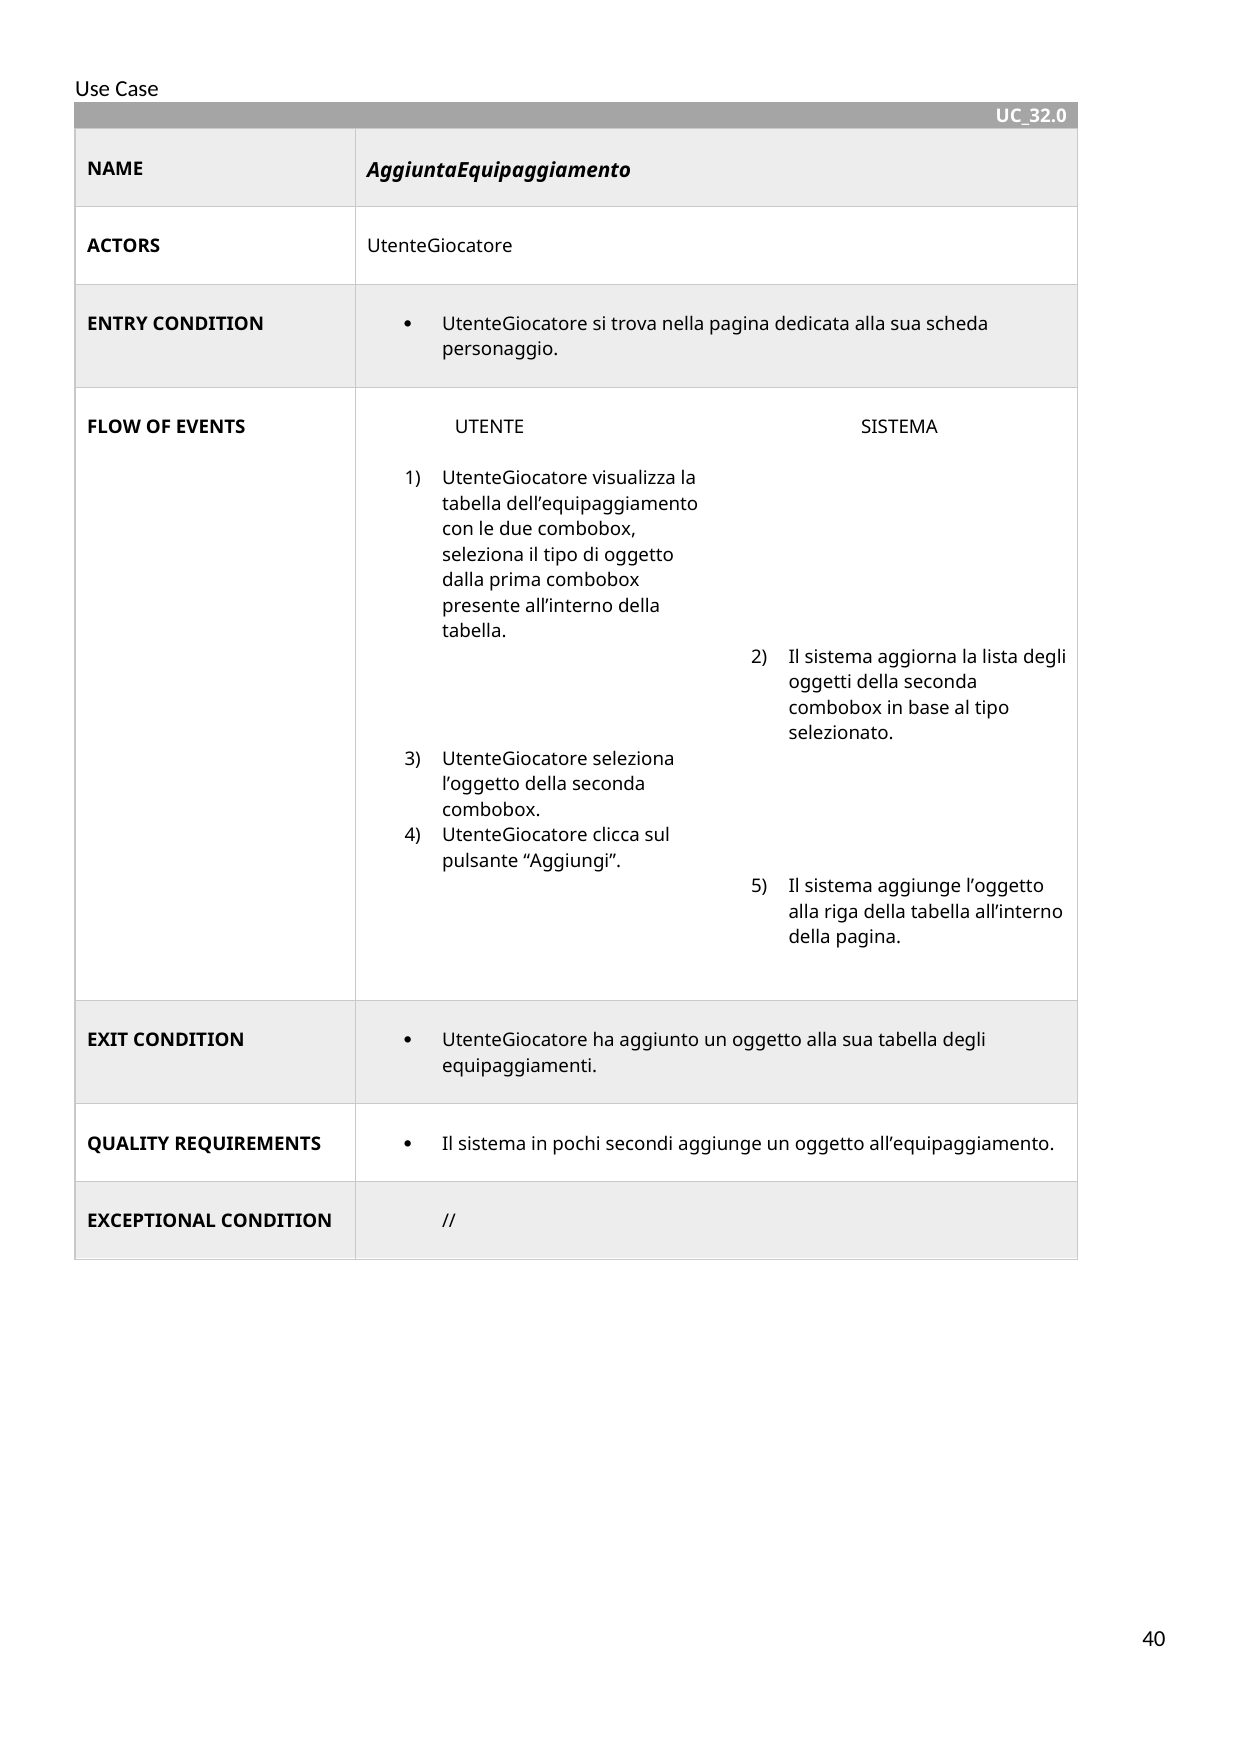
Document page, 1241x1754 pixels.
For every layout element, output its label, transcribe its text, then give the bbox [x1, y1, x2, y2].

table_cell ENTRY CONDITION [76, 285, 355, 387]
table_cell NAME [76, 129, 355, 206]
table_cell UtenteGiocatore si trova nella pagina dedicata alla sua scheda personaggio. [356, 285, 1077, 387]
table_cell ACTORS [76, 207, 355, 283]
table_cell Il sistema in pochi secondi aggiunge un oggetto all’equipaggiamento. [356, 1104, 1077, 1181]
table_cell UtenteGiocatore ha aggiunto un oggetto alla sua tabella degli equipaggiamenti. [356, 1001, 1077, 1103]
table_cell UTENTE SISTEMA UtenteGiocatore visualizza la tabella dell’equipaggiamento con le due combobox, seleziona il tipo di oggetto dalla prima combobox presente all’interno della tabella. Il sistema aggiorna la lista degli oggetti della seconda combobox in base al tipo selezionato. UtenteGiocatore seleziona l’oggetto della seconda combobox. UtenteGiocatore clicca sul pulsante “Aggiungi”. Il sistema aggiunge l’oggetto alla riga della tabella all’interno della pagina. [356, 388, 1077, 1000]
table_cell UtenteGiocatore [356, 207, 1077, 283]
table_cell QUALITY REQUIREMENTS [76, 1104, 355, 1181]
table_cell FLOW OF EVENTS [76, 388, 355, 1000]
table_header [76, 103, 355, 128]
table_cell EXIT CONDITION [76, 1001, 355, 1103]
table_cell // [356, 1182, 1077, 1258]
table_header UC_32.0 [356, 103, 1077, 128]
table_cell AggiuntaEquipaggiamento [356, 129, 1077, 206]
table_cell EXCEPTIONAL CONDITION [76, 1182, 355, 1258]
